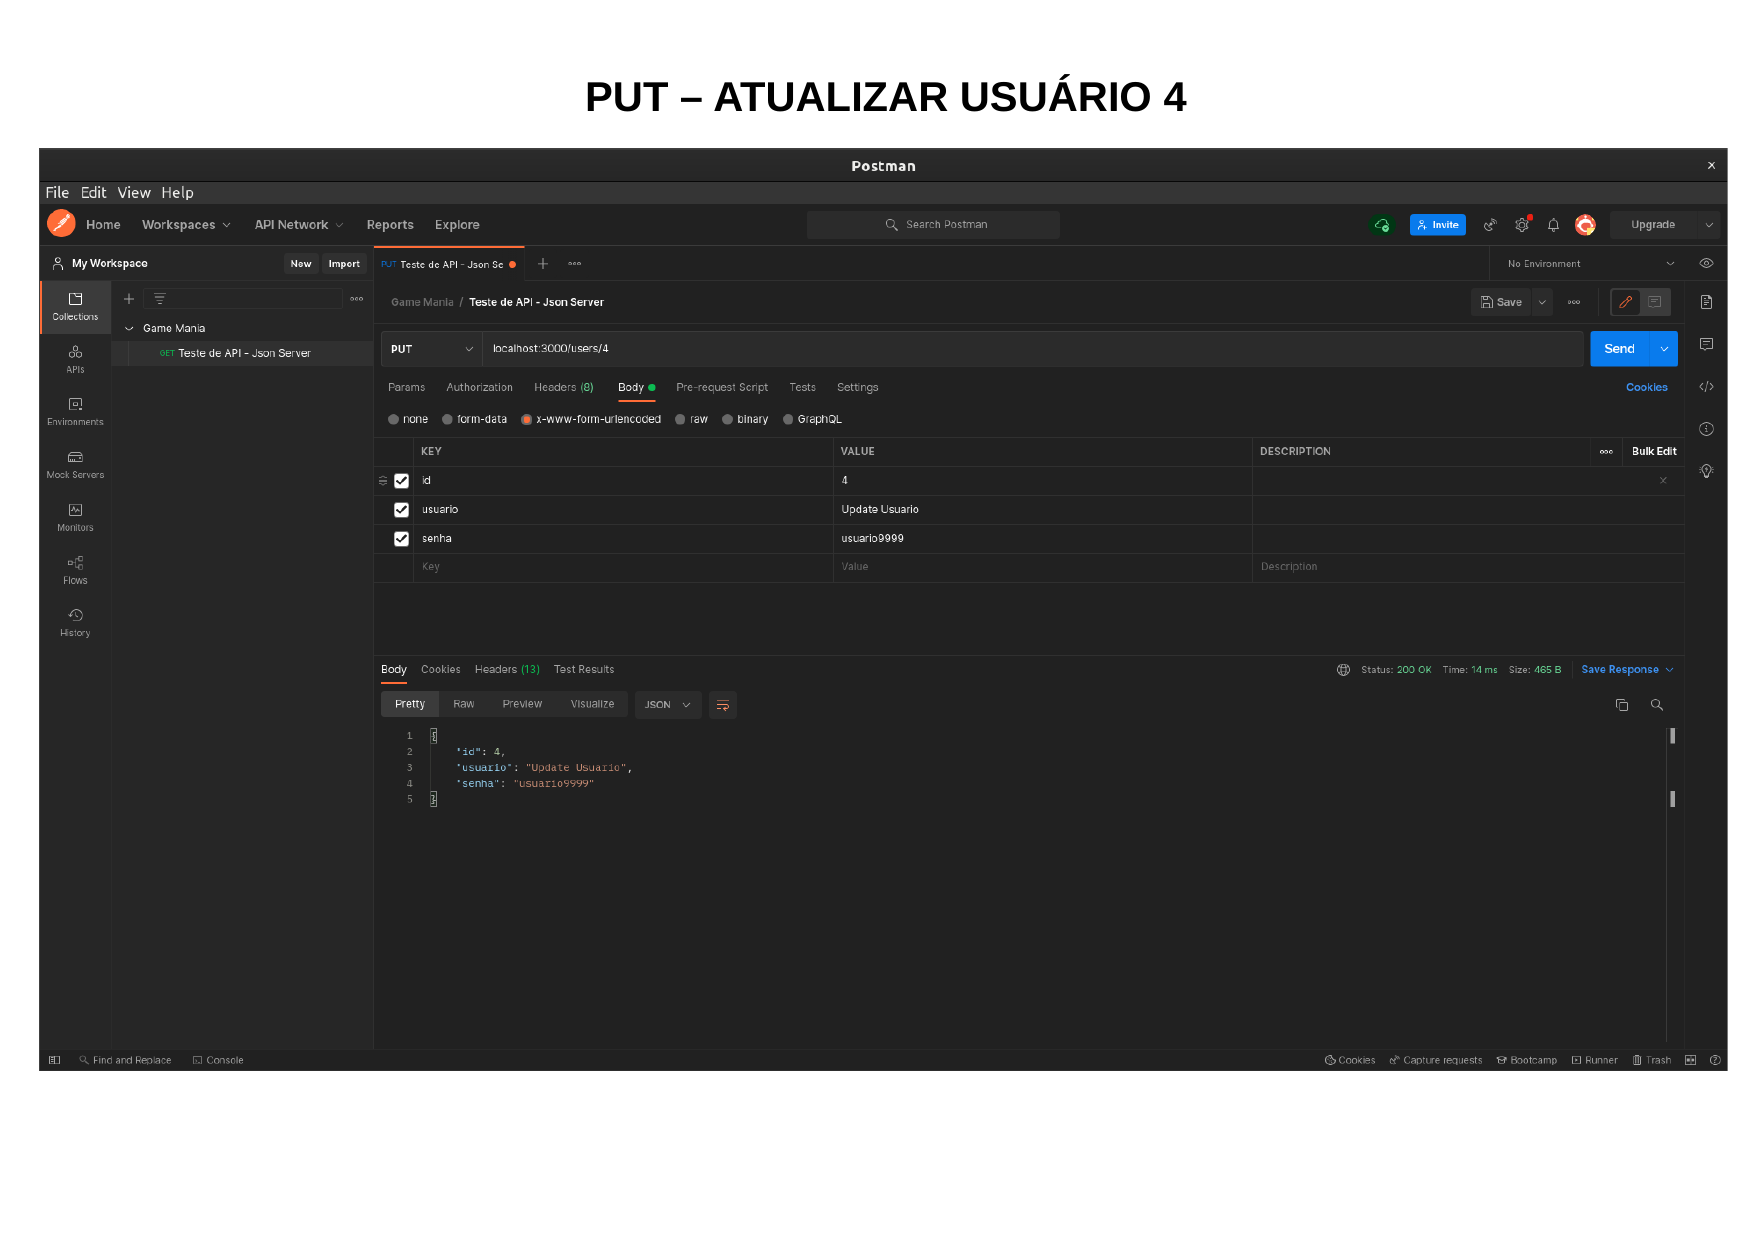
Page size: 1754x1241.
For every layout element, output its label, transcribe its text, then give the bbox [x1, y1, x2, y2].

text PUT – ATUALIZAR USUÁRIO 4 [39, 72, 1732, 120]
picture [39, 148, 1728, 1071]
